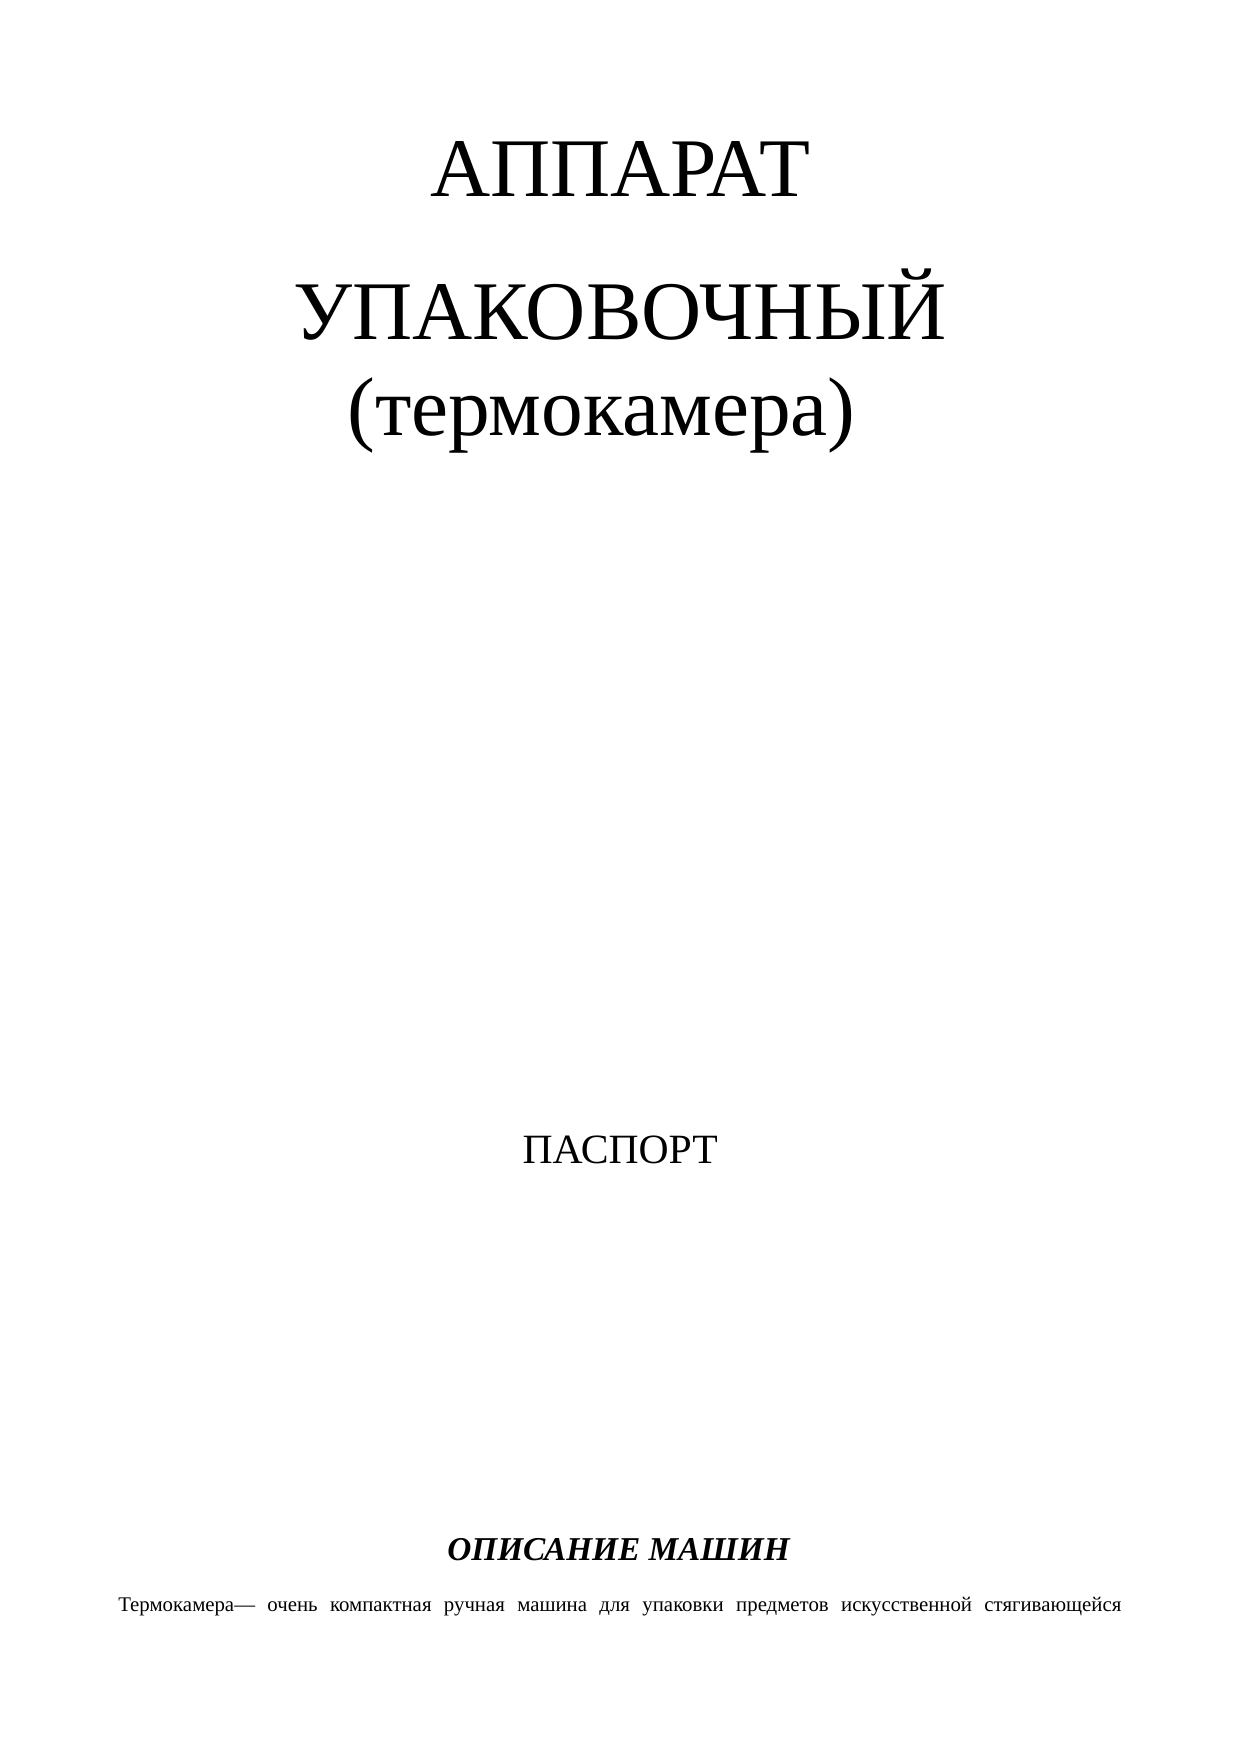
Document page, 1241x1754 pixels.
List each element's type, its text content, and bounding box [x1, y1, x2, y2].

text УПАКОВОЧНЫЙ [118, 262, 1122, 358]
text Термокамера― очень компактная ручная машина для упаковки предметов искусственной стягивающейся [118, 1592, 1122, 1616]
text ОПИСАНИЕ МАШИН [118, 1529, 1122, 1567]
text (термокамера) [118, 358, 1122, 453]
text АППАРАТ [118, 118, 1122, 214]
text ПАСПОРТ [118, 1124, 1122, 1172]
